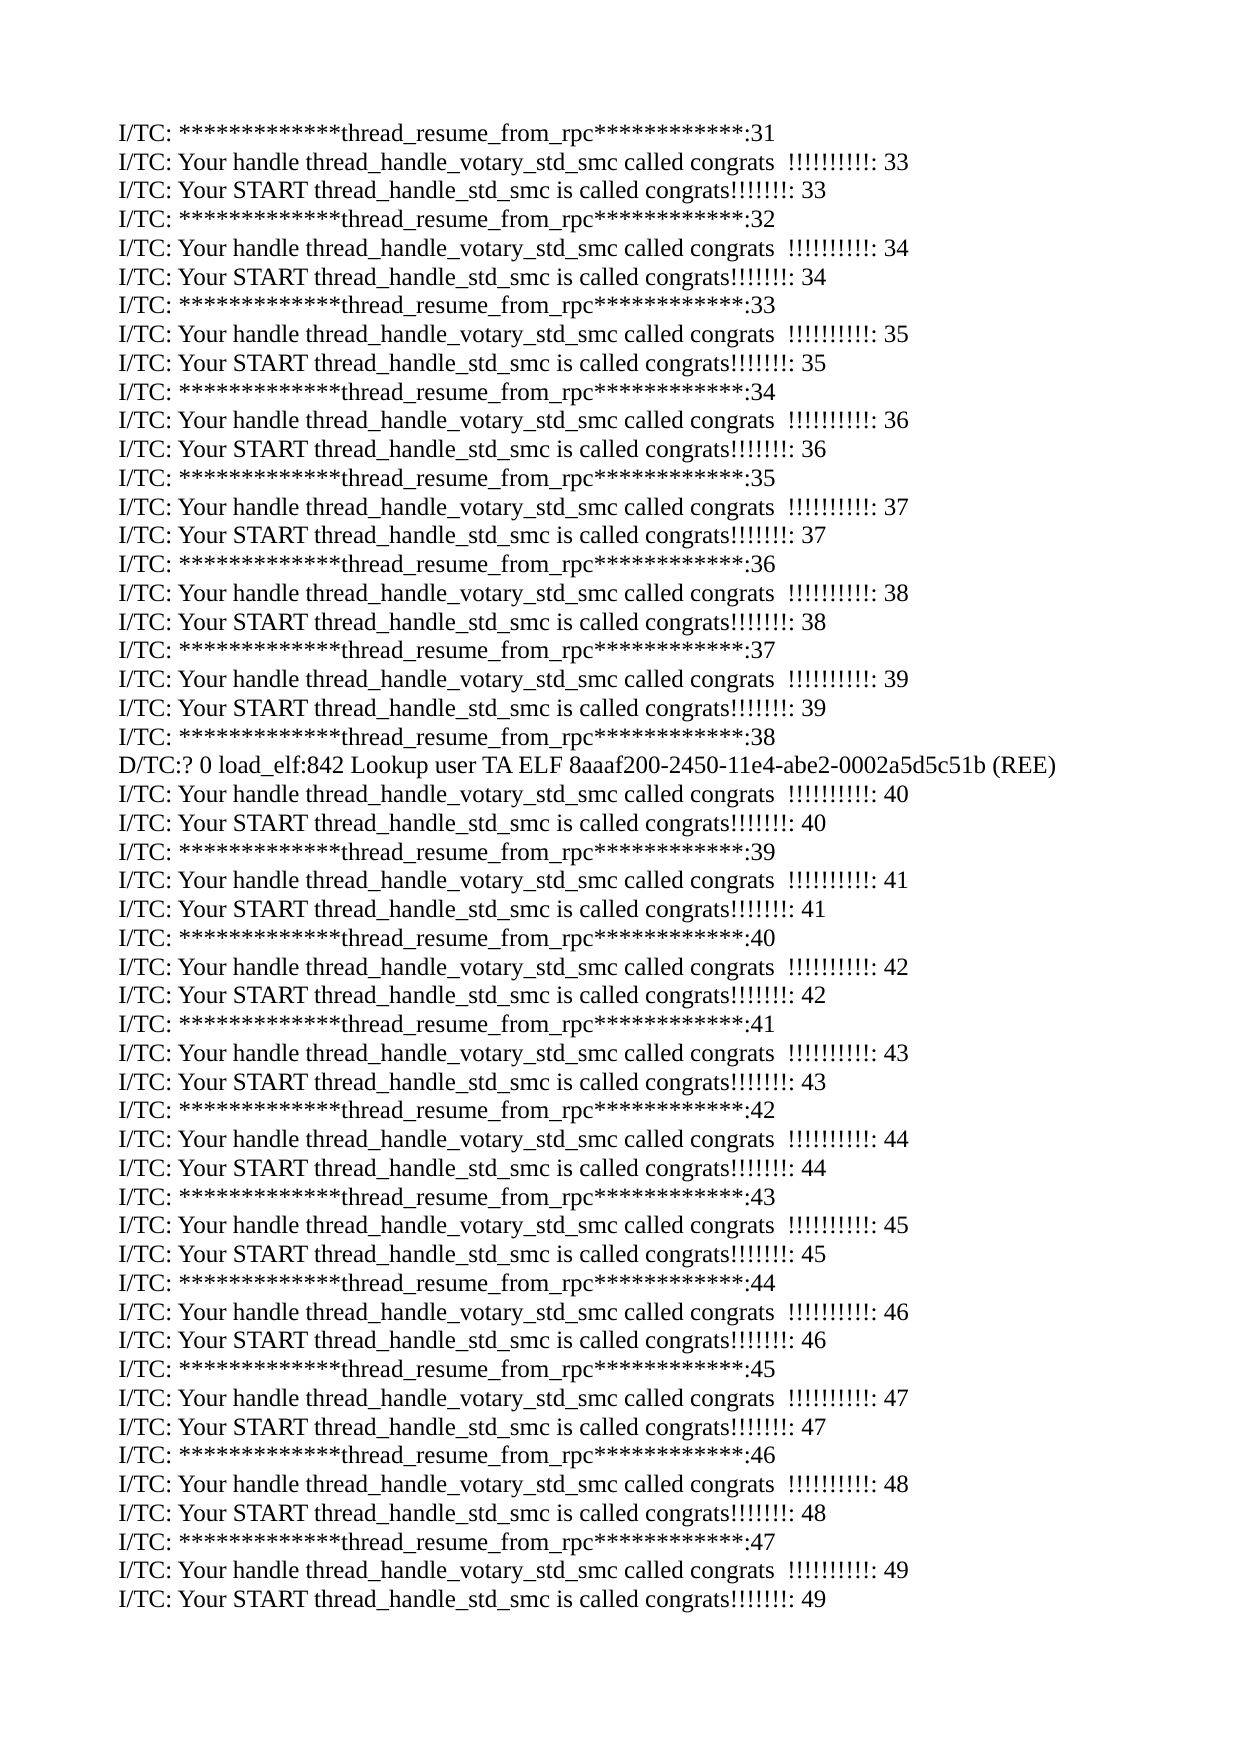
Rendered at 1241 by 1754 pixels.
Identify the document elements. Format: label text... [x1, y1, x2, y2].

text I/TC: Your START thread_handle_std_smc is called congrats!!!!!!!: 48 [118, 1498, 1122, 1527]
text I/TC: Your handle thread_handle_votary_std_smc called congrats !!!!!!!!!!: 44 [118, 1124, 1122, 1153]
text I/TC: Your handle thread_handle_votary_std_smc called congrats !!!!!!!!!!: 46 [118, 1297, 1122, 1326]
text I/TC: Your START thread_handle_std_smc is called congrats!!!!!!!: 42 [118, 981, 1122, 1009]
text I/TC: Your handle thread_handle_votary_std_smc called congrats !!!!!!!!!!: 42 [118, 952, 1122, 981]
text I/TC: Your START thread_handle_std_smc is called congrats!!!!!!!: 38 [118, 607, 1122, 636]
text I/TC: Your START thread_handle_std_smc is called congrats!!!!!!!: 40 [118, 808, 1122, 837]
text I/TC: Your START thread_handle_std_smc is called congrats!!!!!!!: 46 [118, 1326, 1122, 1354]
text I/TC: *************thread_resume_from_rpc************:34 [118, 377, 1122, 406]
text I/TC: Your handle thread_handle_votary_std_smc called congrats !!!!!!!!!!: 43 [118, 1038, 1122, 1067]
text I/TC: *************thread_resume_from_rpc************:36 [118, 549, 1122, 578]
text I/TC: *************thread_resume_from_rpc************:38 [118, 722, 1122, 751]
text I/TC: Your START thread_handle_std_smc is called congrats!!!!!!!: 34 [118, 262, 1122, 291]
text I/TC: Your START thread_handle_std_smc is called congrats!!!!!!!: 43 [118, 1067, 1122, 1096]
text I/TC: *************thread_resume_from_rpc************:35 [118, 463, 1122, 492]
text I/TC: Your handle thread_handle_votary_std_smc called congrats !!!!!!!!!!: 36 [118, 406, 1122, 434]
text I/TC: Your handle thread_handle_votary_std_smc called congrats !!!!!!!!!!: 34 [118, 233, 1122, 262]
text I/TC: *************thread_resume_from_rpc************:32 [118, 204, 1122, 233]
text I/TC: Your START thread_handle_std_smc is called congrats!!!!!!!: 41 [118, 894, 1122, 923]
text I/TC: Your handle thread_handle_votary_std_smc called congrats !!!!!!!!!!: 41 [118, 866, 1122, 894]
text I/TC: Your START thread_handle_std_smc is called congrats!!!!!!!: 37 [118, 521, 1122, 549]
text I/TC: Your START thread_handle_std_smc is called congrats!!!!!!!: 35 [118, 348, 1122, 377]
text I/TC: *************thread_resume_from_rpc************:39 [118, 837, 1122, 866]
text I/TC: Your START thread_handle_std_smc is called congrats!!!!!!!: 39 [118, 693, 1122, 722]
text I/TC: *************thread_resume_from_rpc************:45 [118, 1354, 1122, 1383]
text I/TC: Your START thread_handle_std_smc is called congrats!!!!!!!: 33 [118, 176, 1122, 204]
text I/TC: *************thread_resume_from_rpc************:43 [118, 1182, 1122, 1211]
text I/TC: Your handle thread_handle_votary_std_smc called congrats !!!!!!!!!!: 37 [118, 492, 1122, 521]
text I/TC: Your handle thread_handle_votary_std_smc called congrats !!!!!!!!!!: 35 [118, 319, 1122, 348]
text I/TC: *************thread_resume_from_rpc************:42 [118, 1096, 1122, 1124]
text I/TC: Your START thread_handle_std_smc is called congrats!!!!!!!: 44 [118, 1153, 1122, 1182]
text I/TC: Your handle thread_handle_votary_std_smc called congrats !!!!!!!!!!: 45 [118, 1211, 1122, 1239]
text I/TC: *************thread_resume_from_rpc************:31 [118, 118, 1122, 147]
text I/TC: Your START thread_handle_std_smc is called congrats!!!!!!!: 49 [118, 1584, 1122, 1613]
text I/TC: Your handle thread_handle_votary_std_smc called congrats !!!!!!!!!!: 39 [118, 664, 1122, 693]
text I/TC: Your handle thread_handle_votary_std_smc called congrats !!!!!!!!!!: 49 [118, 1556, 1122, 1584]
text I/TC: *************thread_resume_from_rpc************:44 [118, 1268, 1122, 1297]
text I/TC: Your START thread_handle_std_smc is called congrats!!!!!!!: 47 [118, 1412, 1122, 1441]
text I/TC: Your handle thread_handle_votary_std_smc called congrats !!!!!!!!!!: 33 [118, 147, 1122, 176]
text I/TC: Your handle thread_handle_votary_std_smc called congrats !!!!!!!!!!: 38 [118, 578, 1122, 607]
text I/TC: Your handle thread_handle_votary_std_smc called congrats !!!!!!!!!!: 40 [118, 779, 1122, 808]
text I/TC: Your START thread_handle_std_smc is called congrats!!!!!!!: 45 [118, 1239, 1122, 1268]
text D/TC:? 0 load_elf:842 Lookup user TA ELF 8aaaf200-2450-11e4-abe2-0002a5d5c51b (REE) [118, 751, 1122, 779]
text I/TC: *************thread_resume_from_rpc************:37 [118, 636, 1122, 664]
text I/TC: *************thread_resume_from_rpc************:41 [118, 1009, 1122, 1038]
text I/TC: Your handle thread_handle_votary_std_smc called congrats !!!!!!!!!!: 48 [118, 1469, 1122, 1498]
text I/TC: Your START thread_handle_std_smc is called congrats!!!!!!!: 36 [118, 434, 1122, 463]
text I/TC: *************thread_resume_from_rpc************:47 [118, 1527, 1122, 1556]
text I/TC: *************thread_resume_from_rpc************:46 [118, 1441, 1122, 1469]
text I/TC: *************thread_resume_from_rpc************:40 [118, 923, 1122, 952]
text I/TC: Your handle thread_handle_votary_std_smc called congrats !!!!!!!!!!: 47 [118, 1383, 1122, 1412]
text I/TC: *************thread_resume_from_rpc************:33 [118, 291, 1122, 319]
